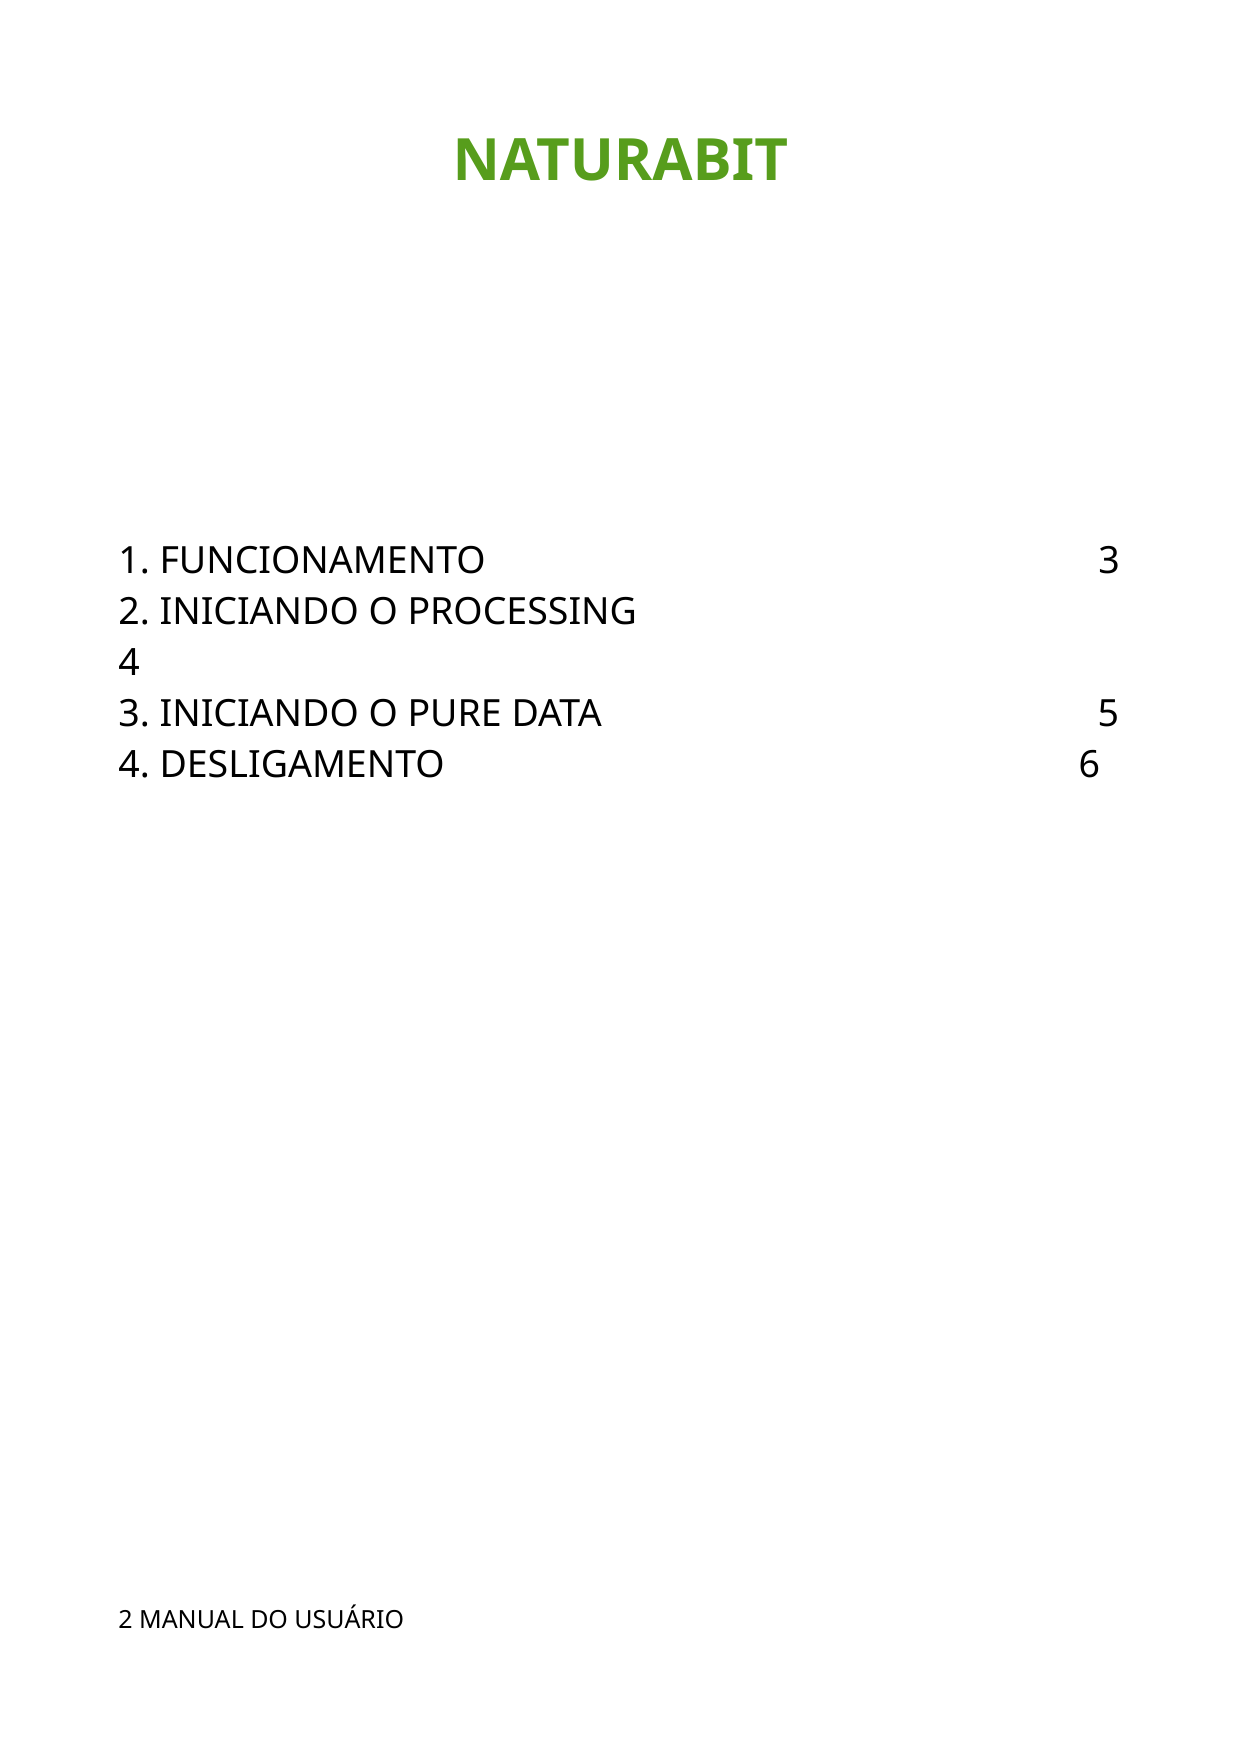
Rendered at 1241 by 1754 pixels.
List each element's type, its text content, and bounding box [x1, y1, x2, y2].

text 2. INICIANDO O PROCESSING 4 [118, 584, 1122, 686]
text 3. INICIANDO O PURE DATA 5 [118, 686, 1122, 737]
text 1. FUNCIONAMENTO 3 [118, 533, 1122, 584]
text 4. DESLIGAMENTO 6 [118, 737, 1122, 788]
